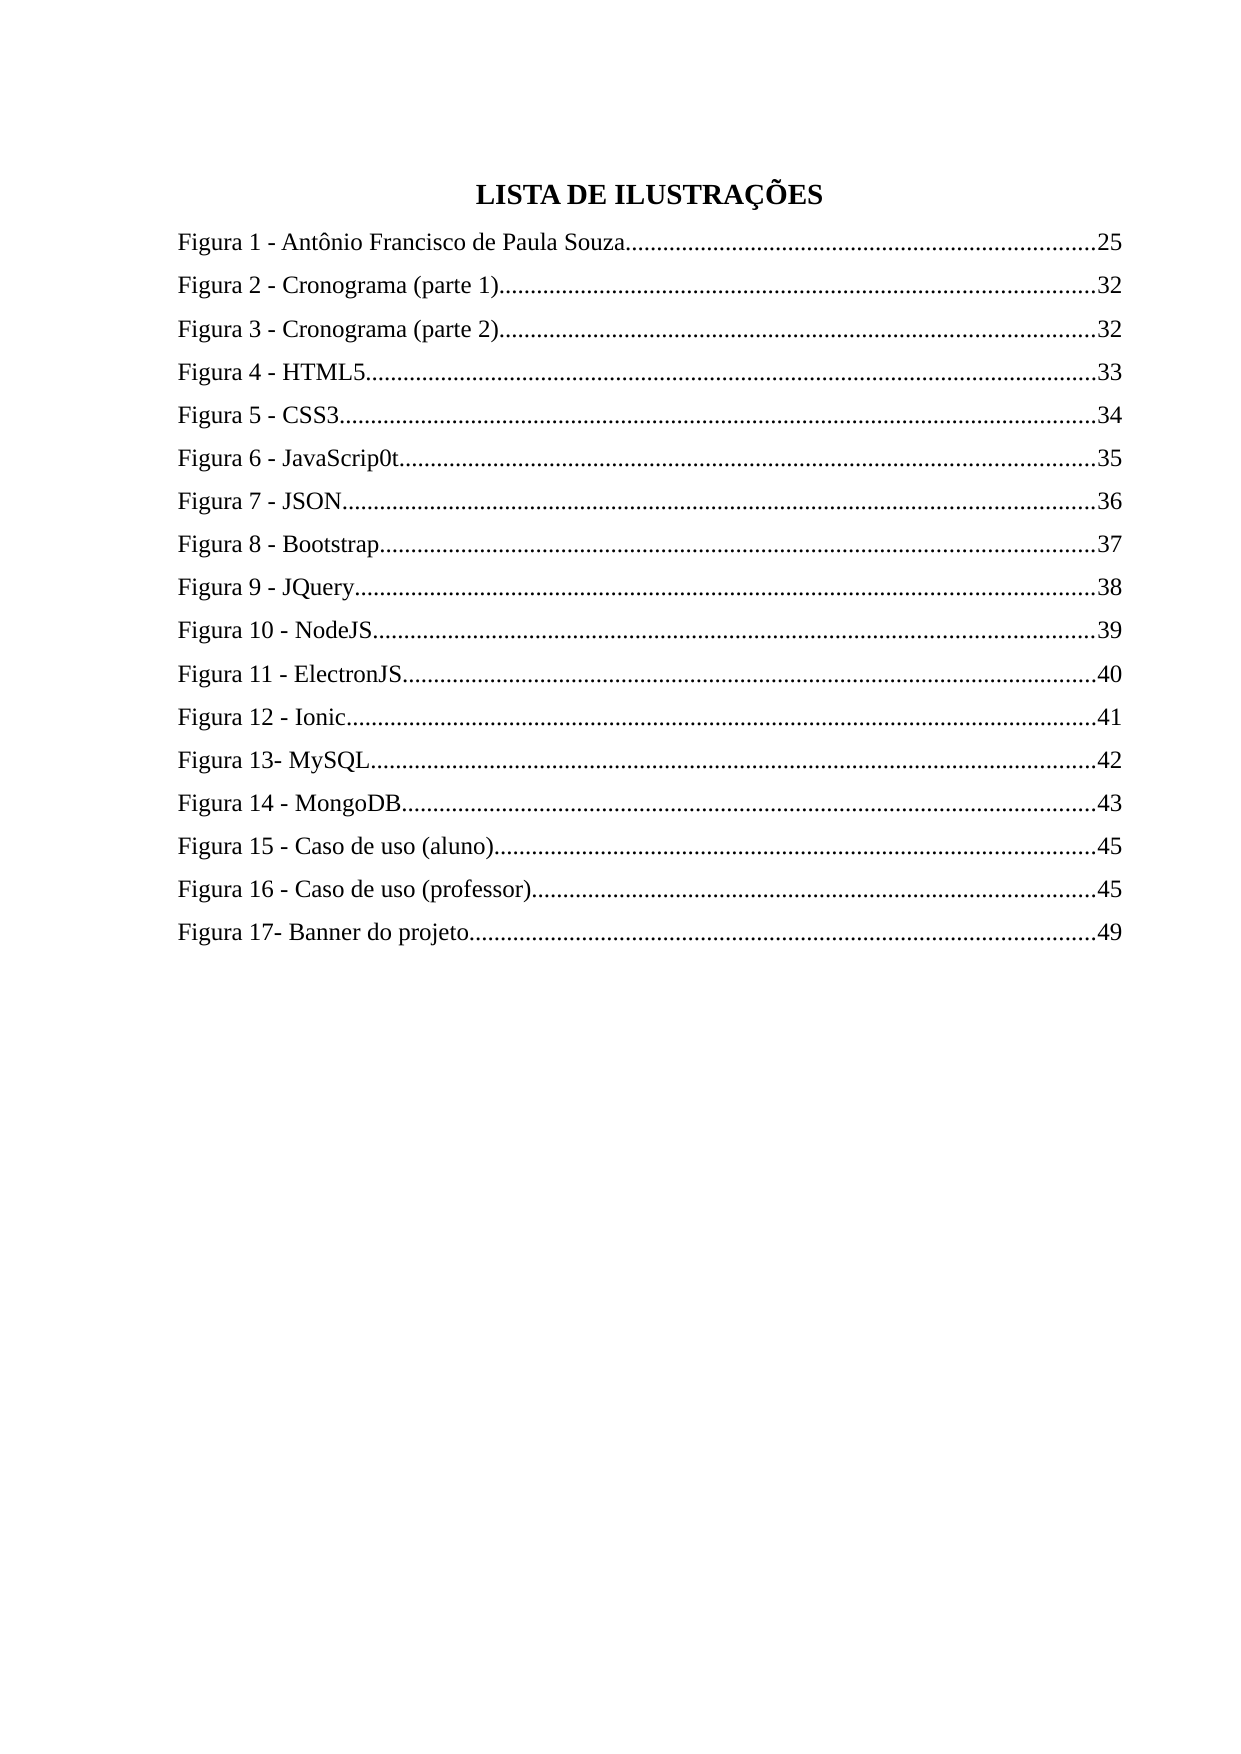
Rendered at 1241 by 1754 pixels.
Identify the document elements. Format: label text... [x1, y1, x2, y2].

text Figura 5 - CSS3 34 [177, 400, 1122, 429]
text Figura 7 - JSON 36 [177, 486, 1122, 515]
text Figura 11 - ElectronJS 40 [177, 659, 1122, 687]
text Figura 1 - Antônio Francisco de Paula Souza 25 [177, 227, 1122, 256]
text Figura 10 - NodeJS 39 [177, 616, 1122, 644]
text Figura 17- Banner do projeto 49 [177, 917, 1122, 946]
text Figura 16 - Caso de uso (professor) 45 [177, 874, 1122, 903]
text Figura 15 - Caso de uso (aluno) 45 [177, 831, 1122, 860]
text Figura 14 - MongoDB 43 [177, 788, 1122, 817]
text Figura 6 - JavaScrip0t 35 [177, 443, 1122, 472]
text Figura 4 - HTML5 33 [177, 357, 1122, 386]
text Figura 2 - Cronograma (parte 1) 32 [177, 271, 1122, 299]
text Figura 8 - Bootstrap 37 [177, 529, 1122, 558]
text Figura 3 - Cronograma (parte 2) 32 [177, 314, 1122, 342]
text Figura 13- MySQL 42 [177, 745, 1122, 774]
text Lista de ilustrações [177, 177, 1122, 211]
text Figura 9 - JQuery 38 [177, 572, 1122, 601]
text Figura 12 - Ionic 41 [177, 702, 1122, 731]
